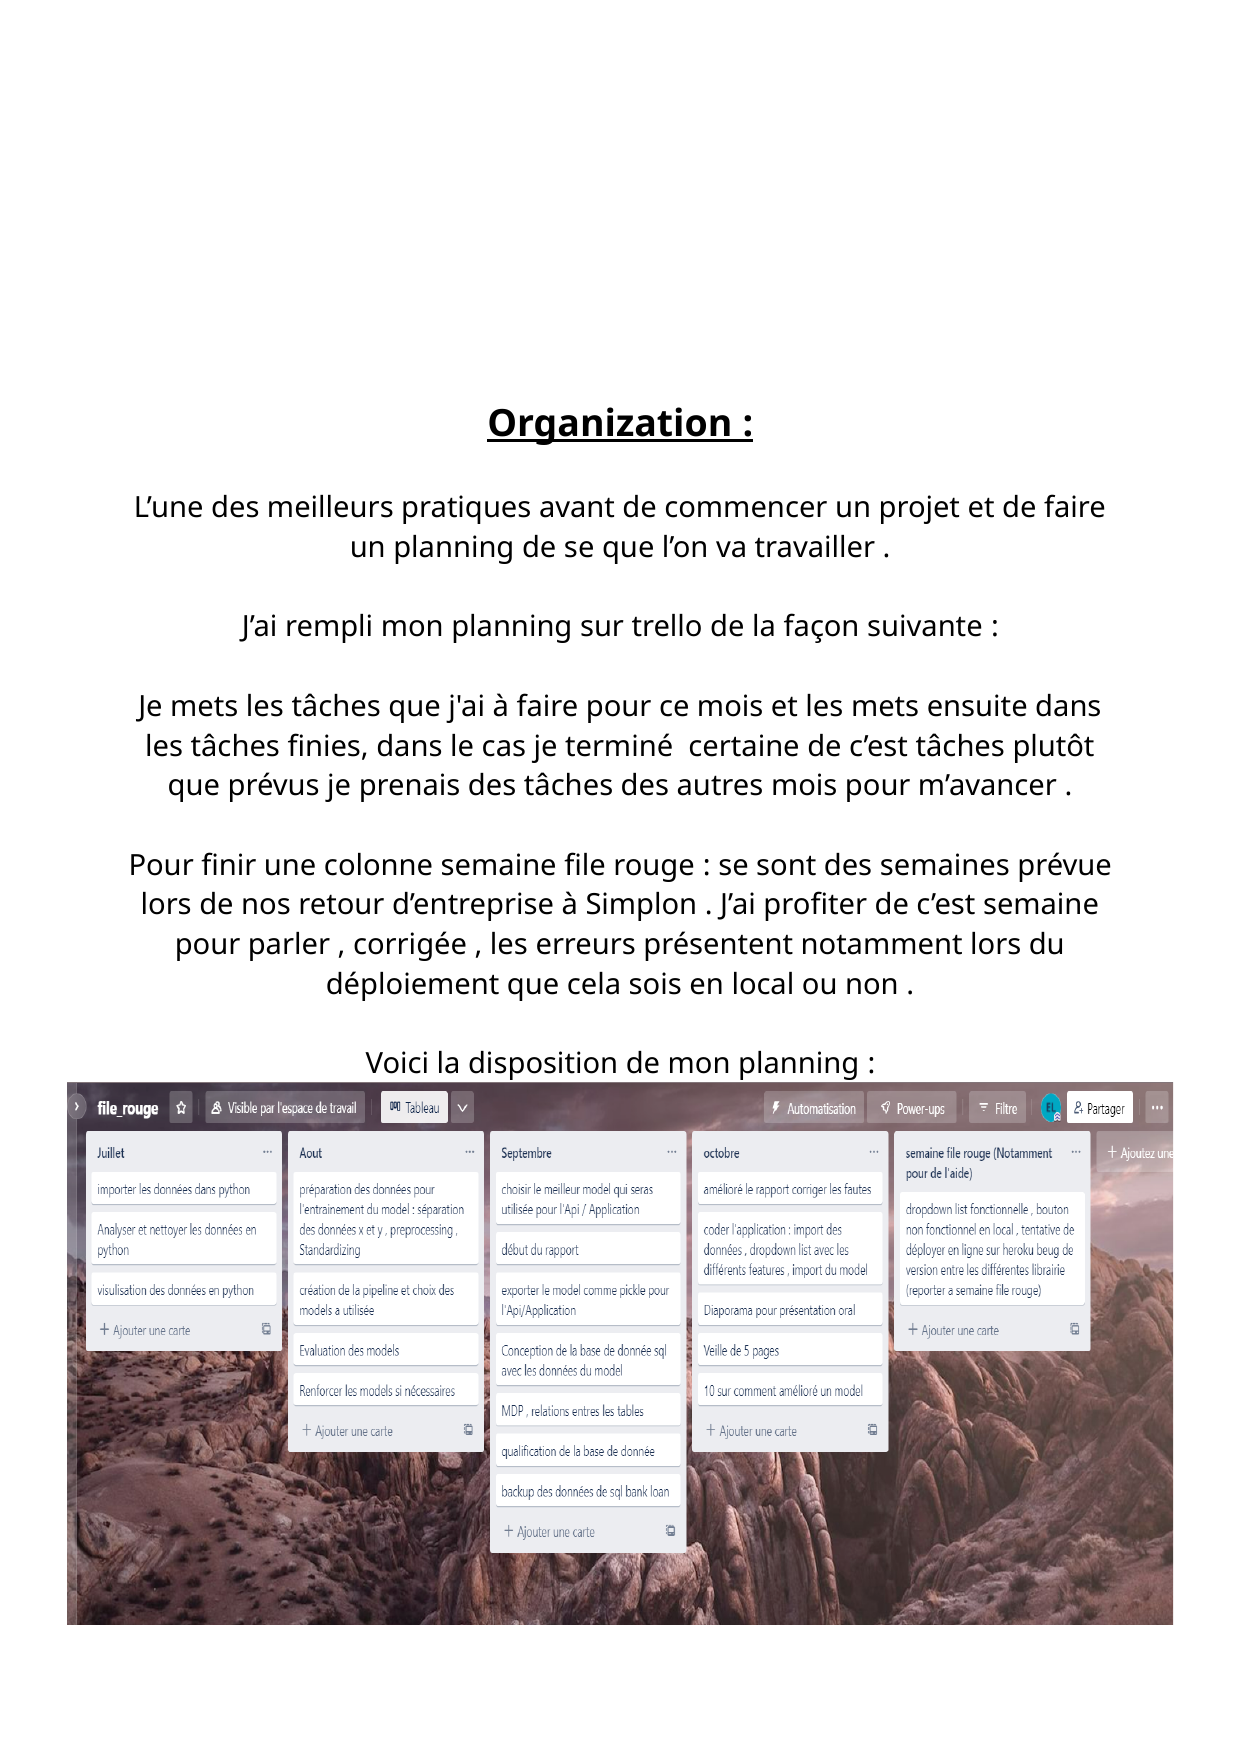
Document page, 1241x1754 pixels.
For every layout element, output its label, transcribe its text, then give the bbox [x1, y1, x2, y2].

text Je mets les tâches que j'ai à faire pour ce mois et les mets ensuite dans les tâches finies, dans le cas je terminé certaine de c’est tâches plutôt que prévus je prenais des tâches des autres mois pour m’avancer . [118, 685, 1122, 804]
text Pour finir une colonne semaine file rouge : se sont des semaines prévue lors de nos retour d’entreprise à Simplon . J’ai profiter de c’est semaine pour parler , corrigée , les erreurs présentent notamment lors du déploiement que cela sois en local ou non . [118, 844, 1122, 1003]
text J’ai rempli mon planning sur trello de la façon suivante : [118, 606, 1122, 645]
text Voici la disposition de mon planning : [118, 1042, 1122, 1082]
text L’une des meilleurs pratiques avant de commencer un projet et de faire un planning de se que l’on va travailler . [118, 487, 1122, 566]
text Organization : [118, 396, 1122, 447]
